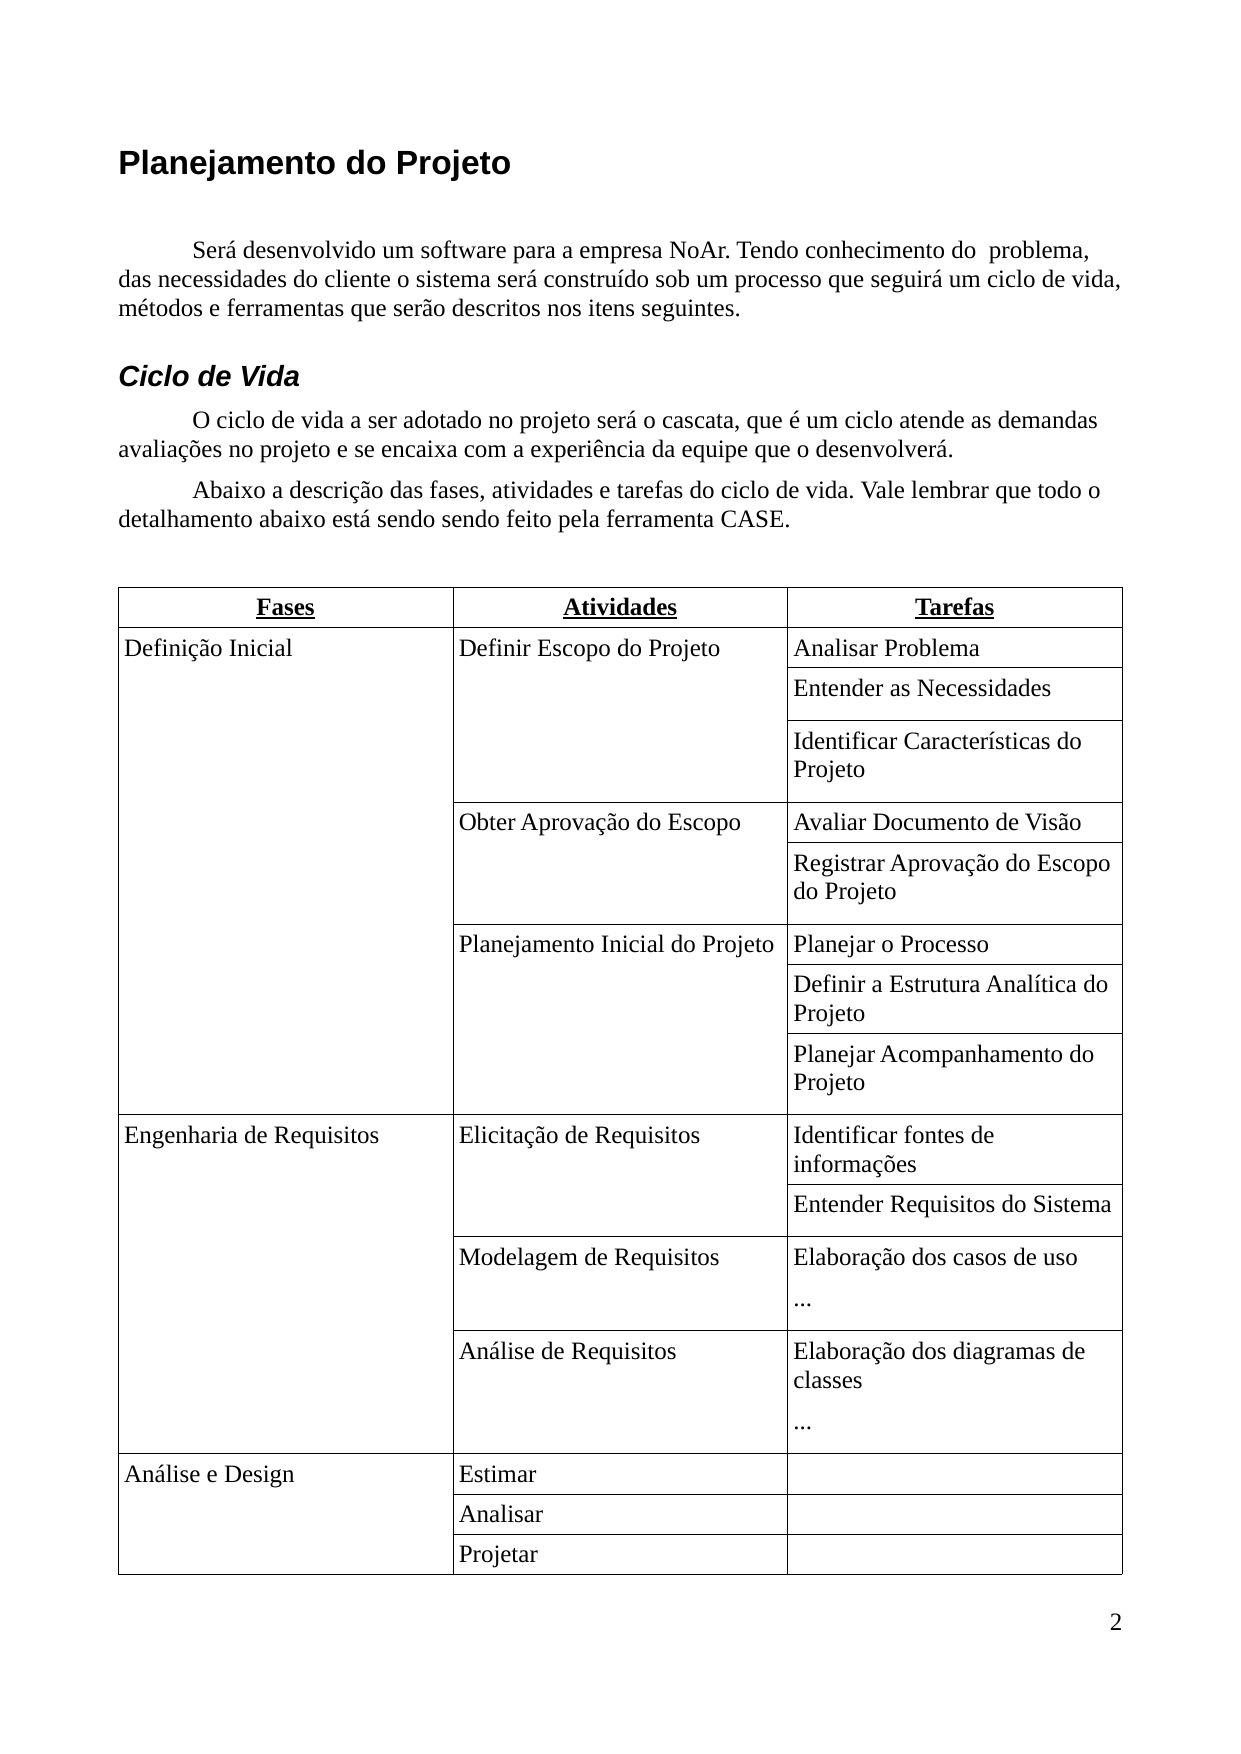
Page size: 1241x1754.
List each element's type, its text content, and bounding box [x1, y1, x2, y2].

text Abaixo a descrição das fases, atividades e tarefas do ciclo de vida. Vale lembrar que todo o detalhamento abaixo está sendo sendo feito pela ferramenta CASE. [118, 475, 1122, 533]
subtitle Ciclo de Vida [118, 359, 1122, 393]
table_header Tarefas [788, 588, 1122, 627]
table_cell Obter Aprovação do Escopo [454, 803, 787, 923]
table_cell Estimar [454, 1454, 787, 1493]
table_cell Elaboração dos casos de uso ... [788, 1237, 1122, 1330]
table_cell Registrar Aprovação do Escopo do Projeto [788, 843, 1122, 923]
table_cell Entender Requisitos do Sistema [788, 1185, 1122, 1236]
table_cell Elicitação de Requisitos [454, 1115, 787, 1236]
table_cell Avaliar Documento de Visão [788, 803, 1122, 842]
table_cell Planejamento Inicial do Projeto [454, 925, 787, 1114]
table_header Atividades [454, 588, 787, 627]
table_cell Analisar Problema [788, 628, 1122, 667]
text Será desenvolvido um software para a empresa NoAr. Tendo conhecimento do problema, das necessidades do cliente o sistema será construído sob um processo que seguirá um ciclo de vida, métodos e ferramentas que serão descritos nos itens seguintes. [118, 236, 1122, 322]
table_header Fases [119, 588, 453, 627]
text O ciclo de vida a ser adotado no projeto será o cascata, que é um ciclo atende as demandas avaliações no projeto e se encaixa com a experiência da equipe que o desenvolverá. [118, 405, 1122, 463]
table_cell Engenharia de Requisitos [119, 1115, 453, 1453]
table_cell Identificar Características do Projeto [788, 721, 1122, 802]
table_cell [788, 1454, 1122, 1493]
table_cell Projetar [454, 1535, 787, 1574]
table_cell Elaboração dos diagramas de classes ... [788, 1331, 1122, 1453]
table_cell Análise e Design [119, 1454, 453, 1574]
table_cell Planejar Acompanhamento do Projeto [788, 1034, 1122, 1114]
subtitle Planejamento do Projeto [118, 143, 1122, 182]
table_cell [788, 1535, 1122, 1574]
table_cell [788, 1495, 1122, 1534]
table_cell Definir a Estrutura Analítica do Projeto [788, 965, 1122, 1033]
table_cell Análise de Requisitos [454, 1331, 787, 1453]
table_cell Identificar fontes de informações [788, 1115, 1122, 1183]
table_cell Analisar [454, 1495, 787, 1534]
table_cell Entender as Necessidades [788, 668, 1122, 720]
table_cell Modelagem de Requisitos [454, 1237, 787, 1330]
table_cell Definir Escopo do Projeto [454, 628, 787, 802]
table_cell Planejar o Processo [788, 925, 1122, 964]
table_cell Definição Inicial [119, 628, 453, 1114]
